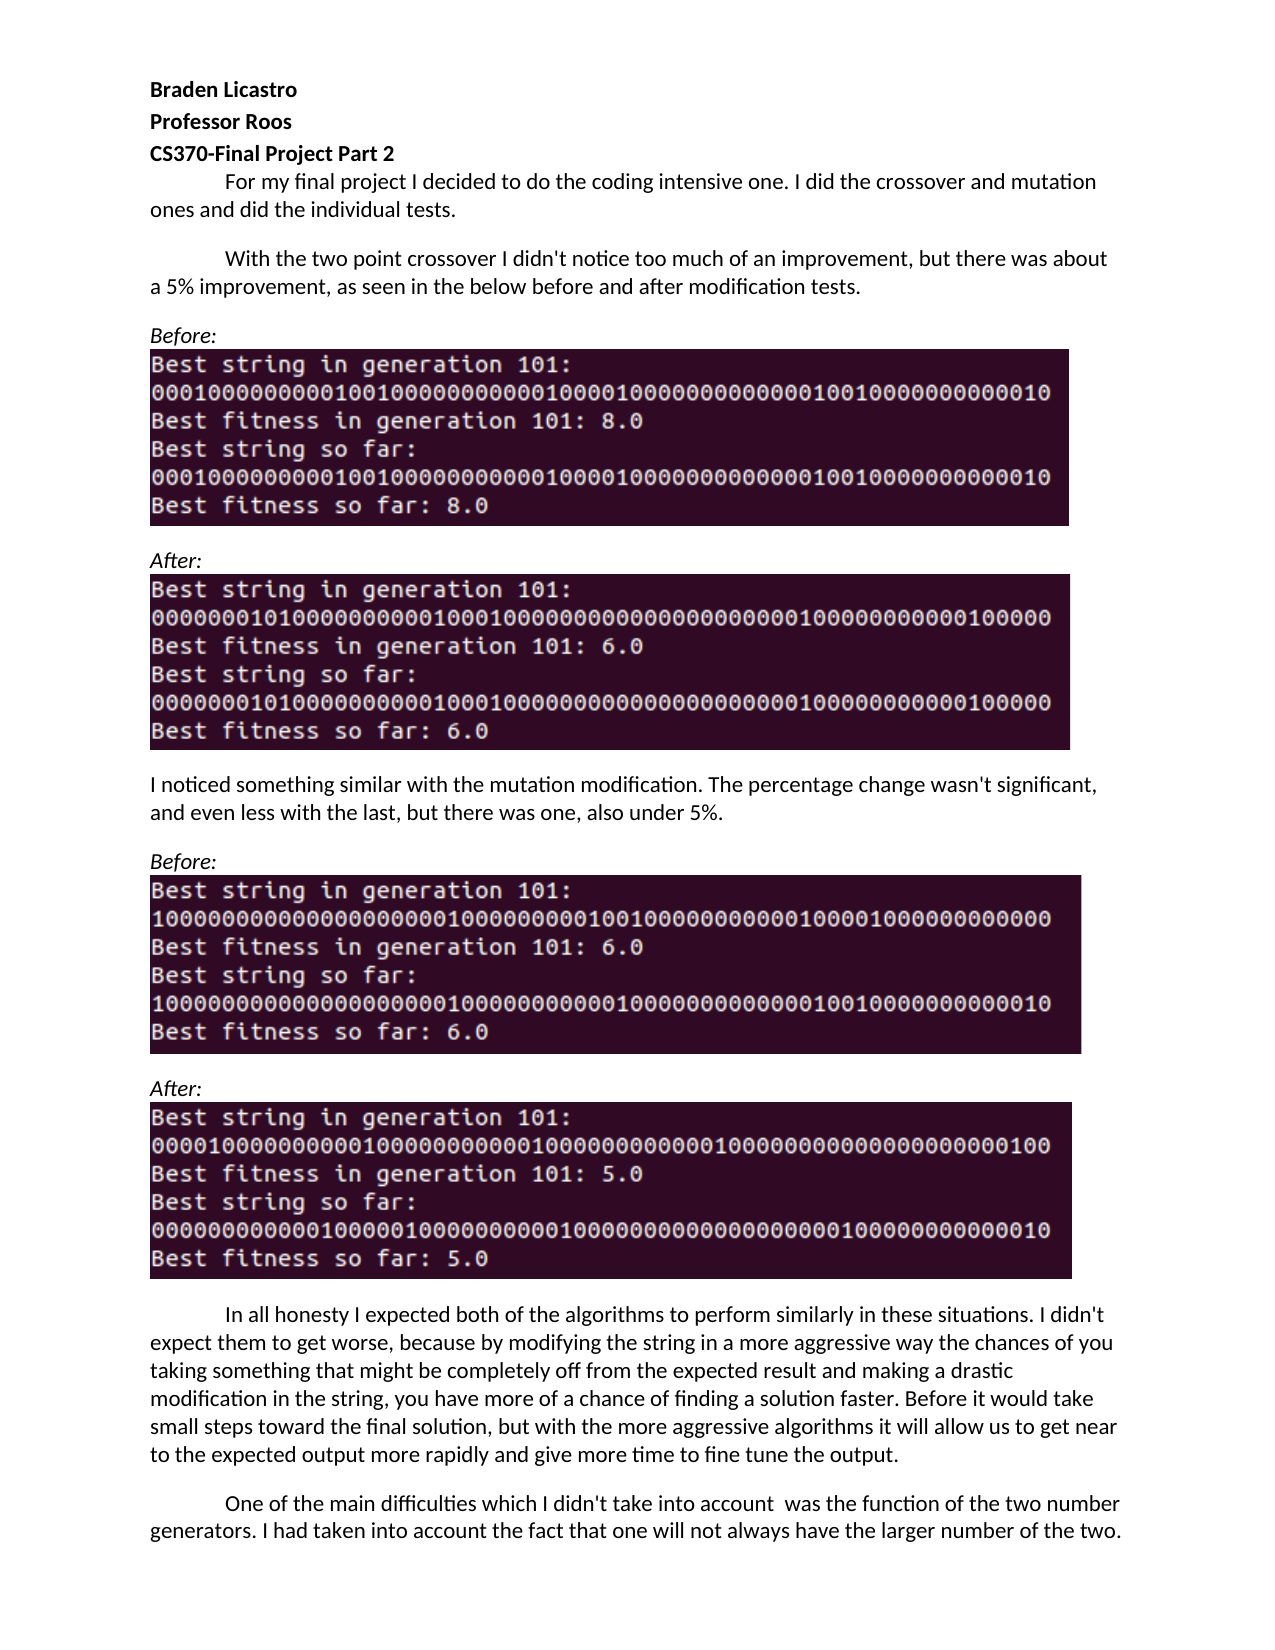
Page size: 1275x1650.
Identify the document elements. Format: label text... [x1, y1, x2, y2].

text After: [150, 547, 1125, 749]
text I noticed something similar with the mutation modification. The percentage change wasn't significant, and even less with the last, but there was one, also under 5%. [150, 770, 1125, 826]
text In all honesty I expected both of the algorithms to perform similarly in these situations. I didn't expect them to get worse, because by modifying the string in a more aggressive way the chances of you taking something that might be completely off from the expected result and making a drastic modification in the string, you have more of a chance of finding a solution faster. Before it would take small steps toward the final solution, but with the more aggressive algorithms it will allow us to get near to the expected output more rapidly and give more time to fine tune the output. [150, 1300, 1125, 1468]
text Before: [150, 321, 1125, 526]
text Before: [150, 847, 1125, 1053]
text With the two point crossover I didn't notice too much of an improvement, but there was about a 5% improvement, as seen in the below before and after modification tests. [150, 244, 1125, 300]
text For my final project I decided to do the coding intensive one. I did the crossover and mutation ones and did the individual tests. [150, 167, 1125, 223]
text After: [150, 1074, 1125, 1279]
text One of the main difficulties which I didn't take into account was the function of the two number generators. I had taken into account the fact that one will not always have the larger number of the two. [150, 1489, 1125, 1545]
